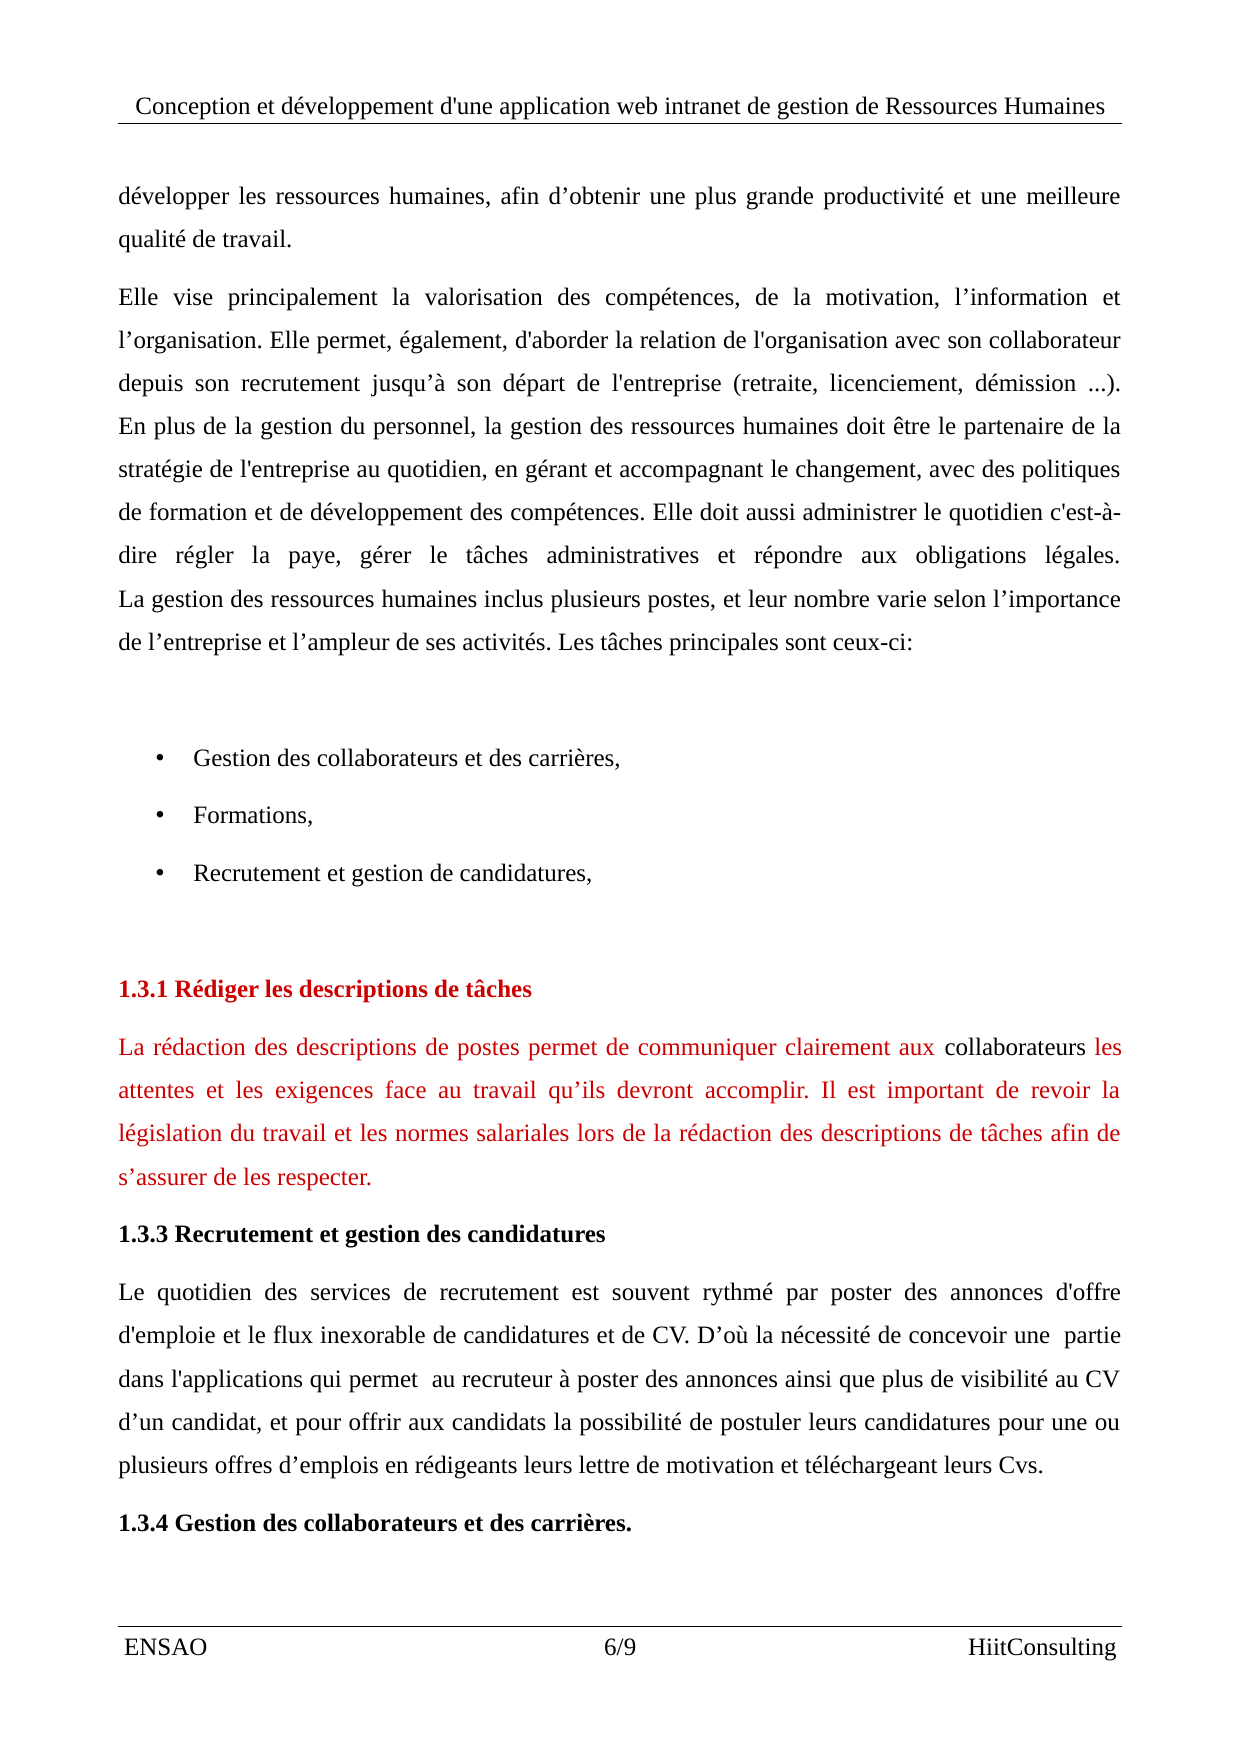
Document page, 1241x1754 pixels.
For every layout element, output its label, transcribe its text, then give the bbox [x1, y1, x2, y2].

text 1.3.4 Gestion des collaborateurs et des carrières. [118, 1508, 1122, 1537]
text Le quotidien des services de recrutement est souvent rythmé par poster des annonces d'offre d'emploie et le flux inexorable de candidatures et de CV. D’où la nécessité de concevoir une partie dans l'applications qui permet au recruteur à poster des annonces ainsi que plus de visibilité au CV d’un candidat, et pour offrir aux candidats la possibilité de postuler leurs candidatures pour une ou plusieurs offres d’emplois en rédigeants leurs lettre de motivation et téléchargeant leurs Cvs. [118, 1277, 1122, 1479]
list Formations, [156, 801, 1122, 829]
list Recrutement et gestion de candidatures, [156, 858, 1122, 887]
text 1.3.1 Rédiger les descriptions de tâches [118, 974, 1122, 1003]
text Elle vise principalement la valorisation des compétences, de la motivation, l’information et l’organisation. Elle permet, également, d'aborder la relation de l'organisation avec son collaborateur depuis son recrutement jusqu’à son départ de l'entreprise (retraite, licenciement, démission ...). En plus de la gestion du personnel, la gestion des ressources humaines doit être le partenaire de la stratégie de l'entreprise au quotidien, en gérant et accompagnant le changement, avec des politiques de formation et de développement des compétences. Elle doit aussi administrer le quotidien c'est-à-dire régler la paye, gérer le tâches administratives et répondre aux obligations légales. La gestion des ressources humaines inclus plusieurs postes, et leur nombre varie selon l’importance de l’entreprise et l’ampleur de ses activités. Les tâches principales sont ceux-ci: [118, 282, 1122, 656]
text développer les ressources humaines, afin d’obtenir une plus grande productivité et une meilleure qualité de travail. [118, 181, 1122, 253]
list Gestion des collaborateurs et des carrières, [156, 743, 1122, 771]
text La rédaction des descriptions de postes permet de communiquer clairement aux collaborateurs les attentes et les exigences face au travail qu’ils devront accomplir. Il est important de revoir la législation du travail et les normes salariales lors de la rédaction des descriptions de tâches afin de s’assurer de les respecter. [118, 1032, 1122, 1190]
text 1.3.3 Recrutement et gestion des candidatures [118, 1219, 1122, 1248]
